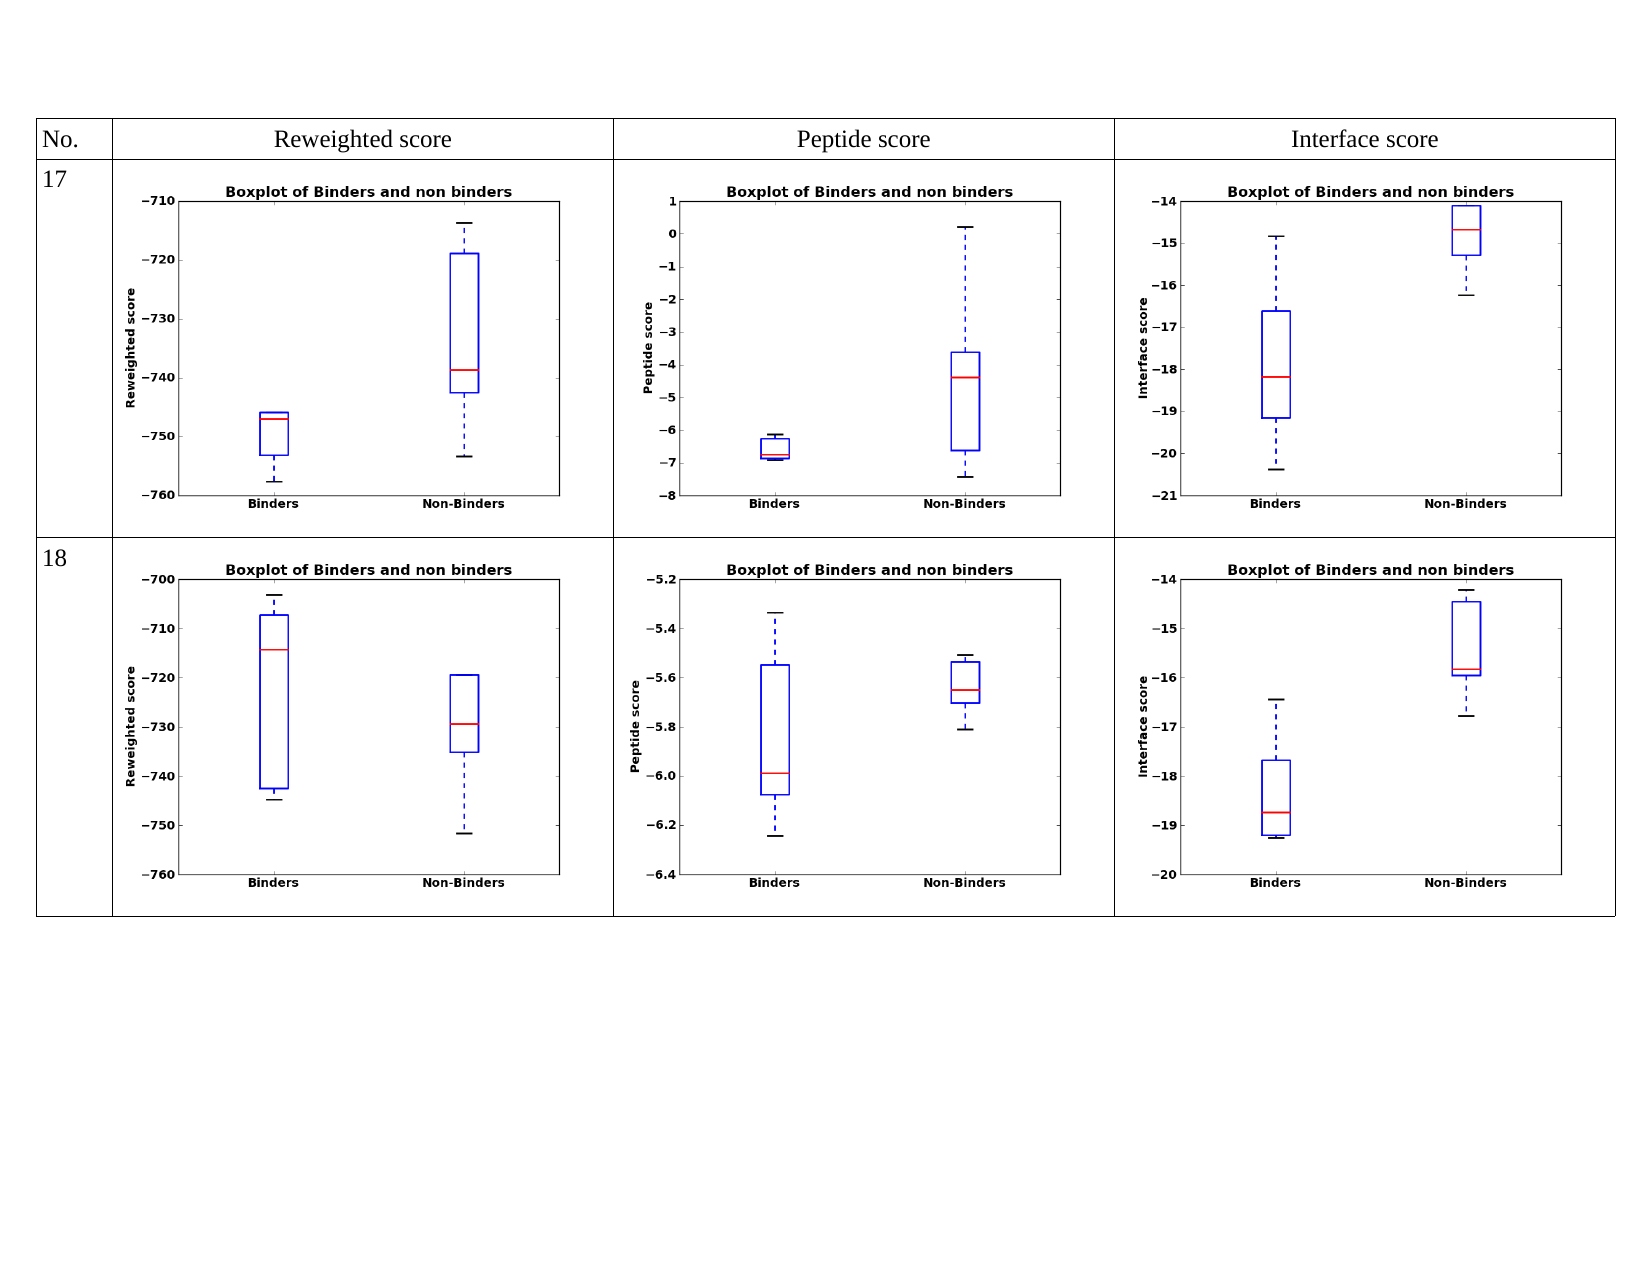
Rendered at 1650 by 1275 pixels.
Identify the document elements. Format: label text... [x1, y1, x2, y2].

table_cell [1115, 538, 1615, 916]
picture [1120, 543, 1610, 911]
table_cell 17 [37, 160, 112, 537]
table_cell 18 [37, 538, 112, 916]
table_cell [113, 538, 613, 916]
picture [117, 543, 608, 911]
picture [117, 164, 608, 532]
table_cell [1115, 160, 1615, 537]
table_header Interface score [1115, 119, 1615, 158]
picture [618, 543, 1109, 911]
table_header Peptide score [614, 119, 1114, 158]
table_header Reweighted score [113, 119, 613, 158]
table_cell [614, 538, 1114, 916]
picture [1120, 164, 1610, 532]
table_header No. [37, 119, 112, 158]
table_cell [113, 160, 613, 537]
picture [618, 164, 1109, 532]
table_cell [614, 160, 1114, 537]
